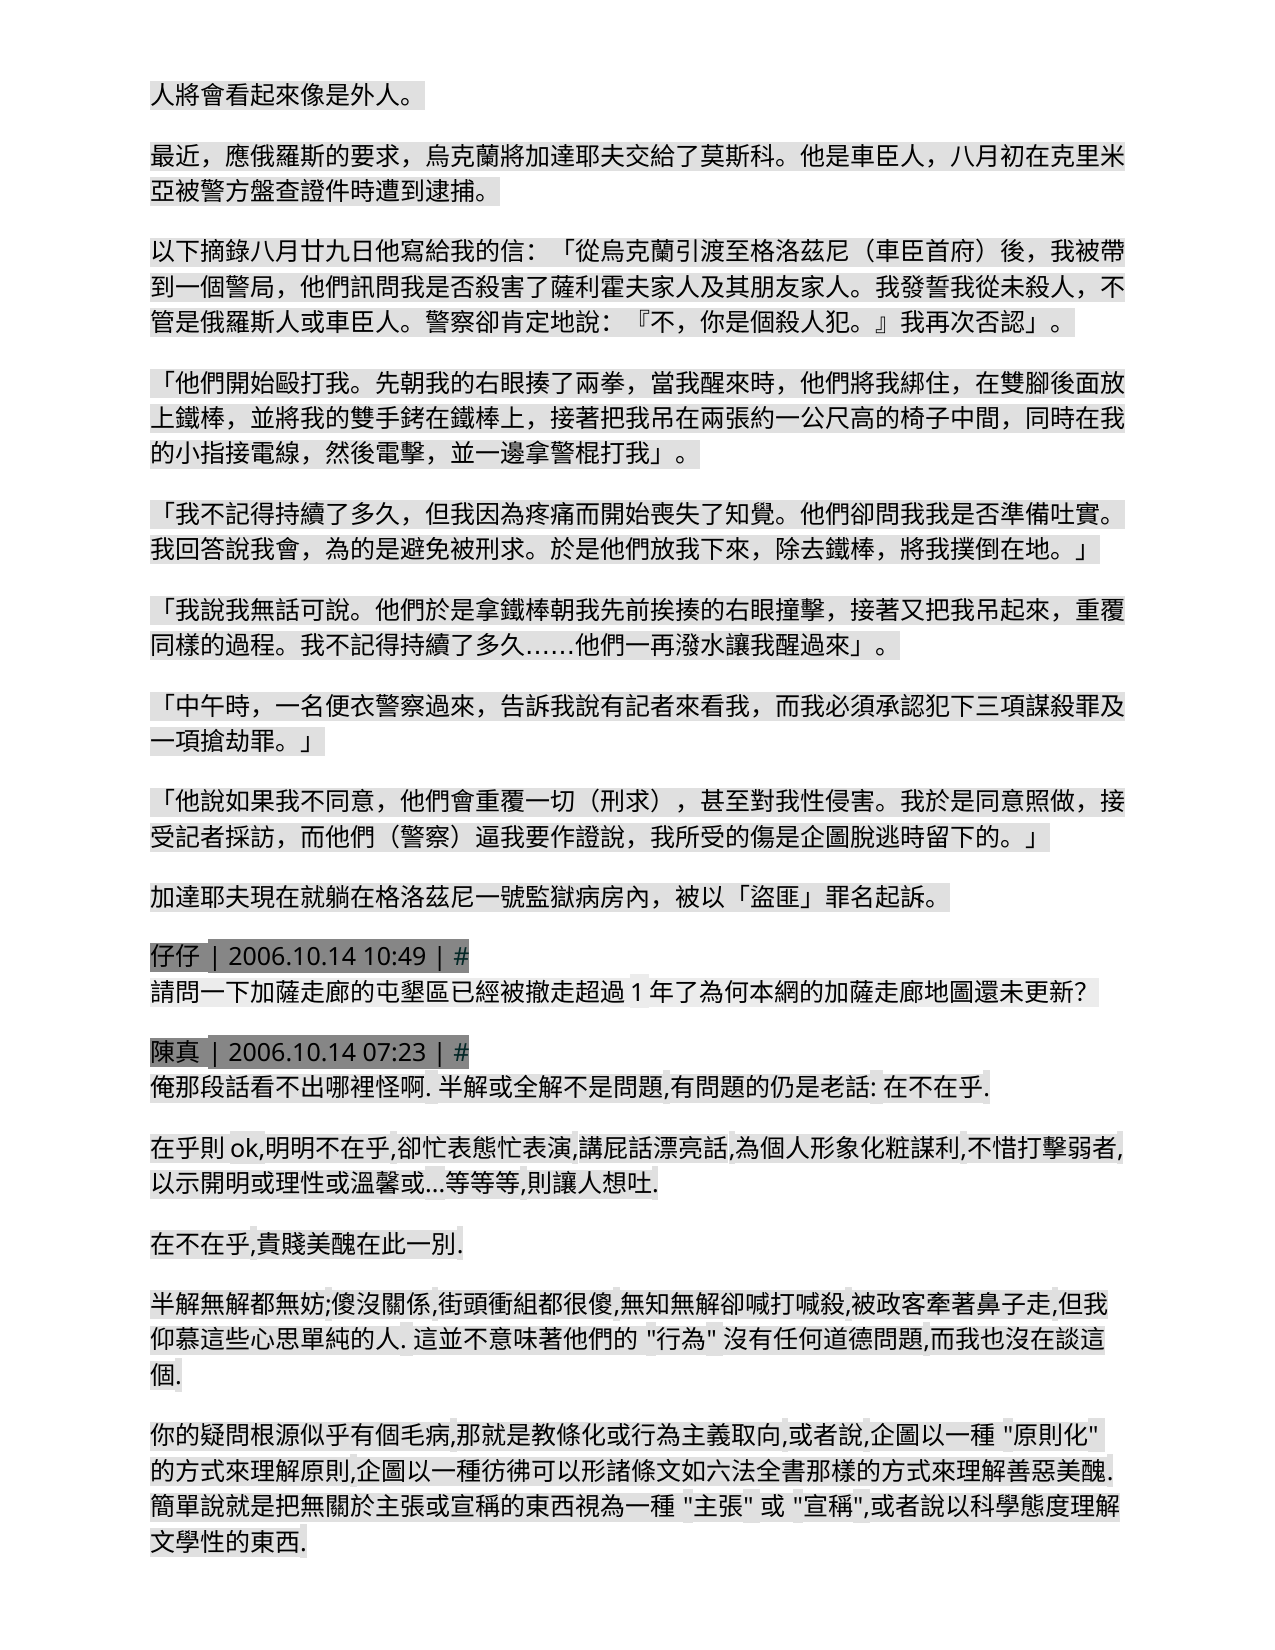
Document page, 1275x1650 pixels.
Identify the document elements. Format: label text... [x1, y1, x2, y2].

text 人將會看起來像是外人。 [150, 75, 1125, 110]
text 加達耶夫現在就躺在格洛茲尼一號監獄病房內，被以「盜匪」罪名起訴。 [150, 877, 1125, 912]
text 半解無解都無妨;傻沒關係,街頭衝組都很傻,無知無解卻喊打喊殺,被政客牽著鼻子走,但我仰慕這些心思單純的人. 這並不意味著他們的 "行為" 沒有任何道德問題,而我也沒在談這個. [150, 1285, 1125, 1392]
text 俺那段話看不出哪裡怪啊. 半解或全解不是問題,有問題的仍是老話: 在不在乎. [150, 1069, 1125, 1104]
text 請問一下加薩走廊的屯墾區已經被撤走超過1年了為何本網的加薩走廊地圖還未更新？ [150, 973, 1125, 1008]
text 「他們開始毆打我。先朝我的右眼揍了兩拳，當我醒來時，他們將我綁住，在雙腳後面放上鐵棒，並將我的雙手銬在鐵棒上，接著把我吊在兩張約一公尺高的椅子中間，同時在我的小指接電線，然後電擊，並一邊拿警棍打我」。 [150, 362, 1125, 469]
text 在不在乎,貴賤美醜在此一別. [150, 1225, 1125, 1260]
text 你的疑問根源似乎有個毛病,那就是教條化或行為主義取向,或者說,企圖以一種 "原則化" 的方式來理解原則,企圖以一種彷彿可以形諸條文如六法全書那樣的方式來理解善惡美醜.簡單說就是把無關於主張或宣稱的東西視為一種 "主張" 或 "宣稱",或者說以科學態度理解文學性的東西. [150, 1417, 1125, 1558]
text 最近，應俄羅斯的要求，烏克蘭將加達耶夫交給了莫斯科。他是車臣人，八月初在克里米亞被警方盤查證件時遭到逮捕。 [150, 135, 1125, 206]
text 陳真 | 2006.10.14 07:23 | # [150, 1033, 1125, 1069]
text 以下摘錄八月廿九日他寫給我的信：「從烏克蘭引渡至格洛茲尼（車臣首府）後，我被帶到一個警局，他們訊問我是否殺害了薩利霍夫家人及其朋友家人。我發誓我從未殺人，不管是俄羅斯人或車臣人。警察卻肯定地說：『不，你是個殺人犯。』我再次否認」。 [150, 231, 1125, 337]
text 「我不記得持續了多久，但我因為疼痛而開始喪失了知覺。他們卻問我我是否準備吐實。我回答說我會，為的是避免被刑求。於是他們放我下來，除去鐵棒，將我撲倒在地。」 [150, 494, 1125, 564]
text 仔仔 | 2006.10.14 10:49 | # [150, 937, 1125, 973]
text 在乎則ok,明明不在乎,卻忙表態忙表演,講屁話漂亮話,為個人形象化粧謀利,不惜打擊弱者,以示開明或理性或溫馨或...等等等,則讓人想吐. [150, 1129, 1125, 1200]
text 「我說我無話可說。他們於是拿鐵棒朝我先前挨揍的右眼撞擊，接著又把我吊起來，重覆同樣的過程。我不記得持續了多久……他們一再潑水讓我醒過來」。 [150, 589, 1125, 660]
text 「中午時，一名便衣警察過來，告訴我說有記者來看我，而我必須承認犯下三項謀殺罪及一項搶劫罪。」 [150, 685, 1125, 756]
text 「他說如果我不同意，他們會重覆一切（刑求），甚至對我性侵害。我於是同意照做，接受記者採訪，而他們（警察）逼我要作證說，我所受的傷是企圖脫逃時留下的。」 [150, 781, 1125, 852]
